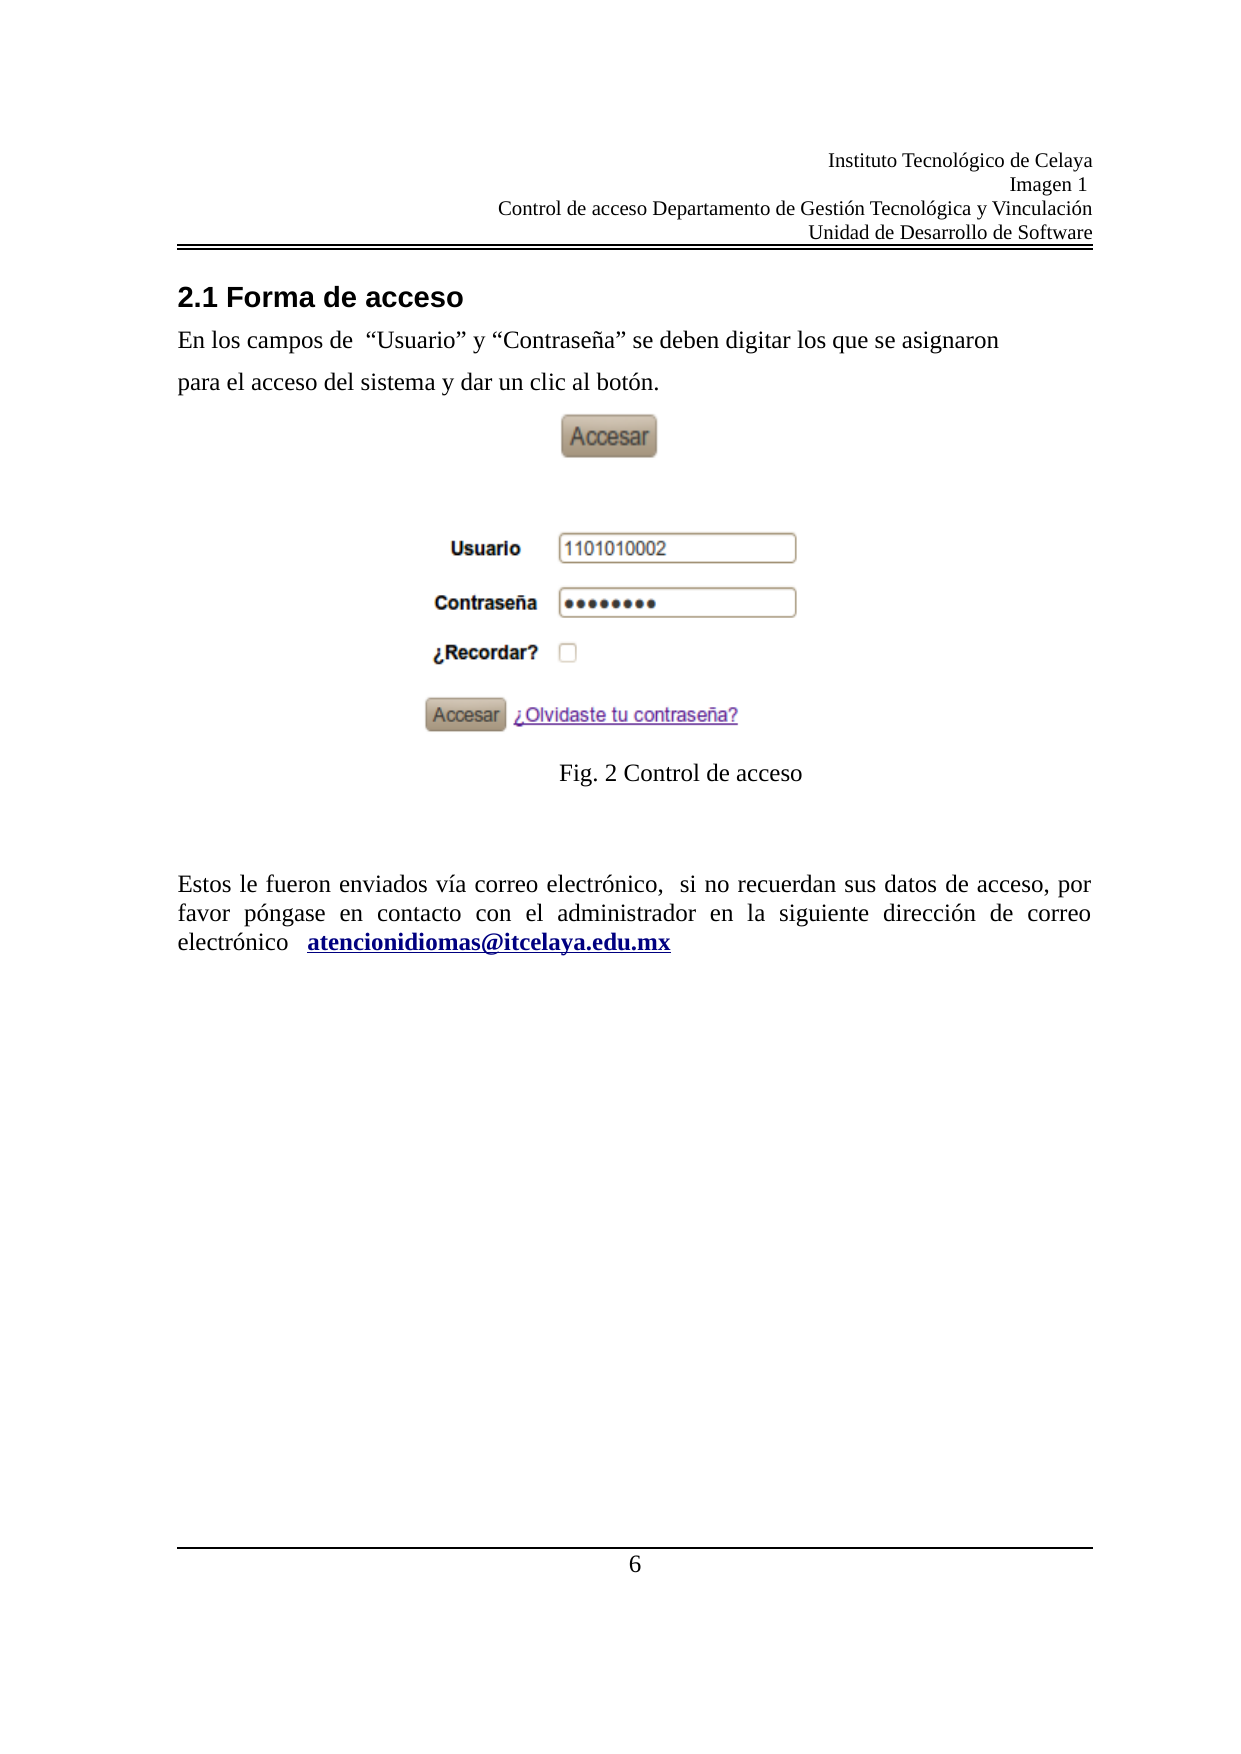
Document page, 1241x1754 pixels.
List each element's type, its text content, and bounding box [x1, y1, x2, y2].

subtitle Forma de acceso [177, 279, 1093, 313]
text En los campos de “Usuario” y “Contraseña” se deben digitar los que se asignaron [177, 326, 1093, 354]
text Estos le fueron enviados vía correo electrónico, si no recuerdan sus datos de acceso, por favor póngase en contacto con el administrador en la siguiente dirección de correo electrónico atencionidiomas@itcelaya.edu.mx [177, 869, 1093, 956]
text Fig. 2 Control de acceso [177, 701, 1093, 787]
picture [395, 522, 851, 754]
text para el acceso del sistema y dar un clic al botón. [177, 367, 1093, 396]
picture [560, 413, 659, 462]
